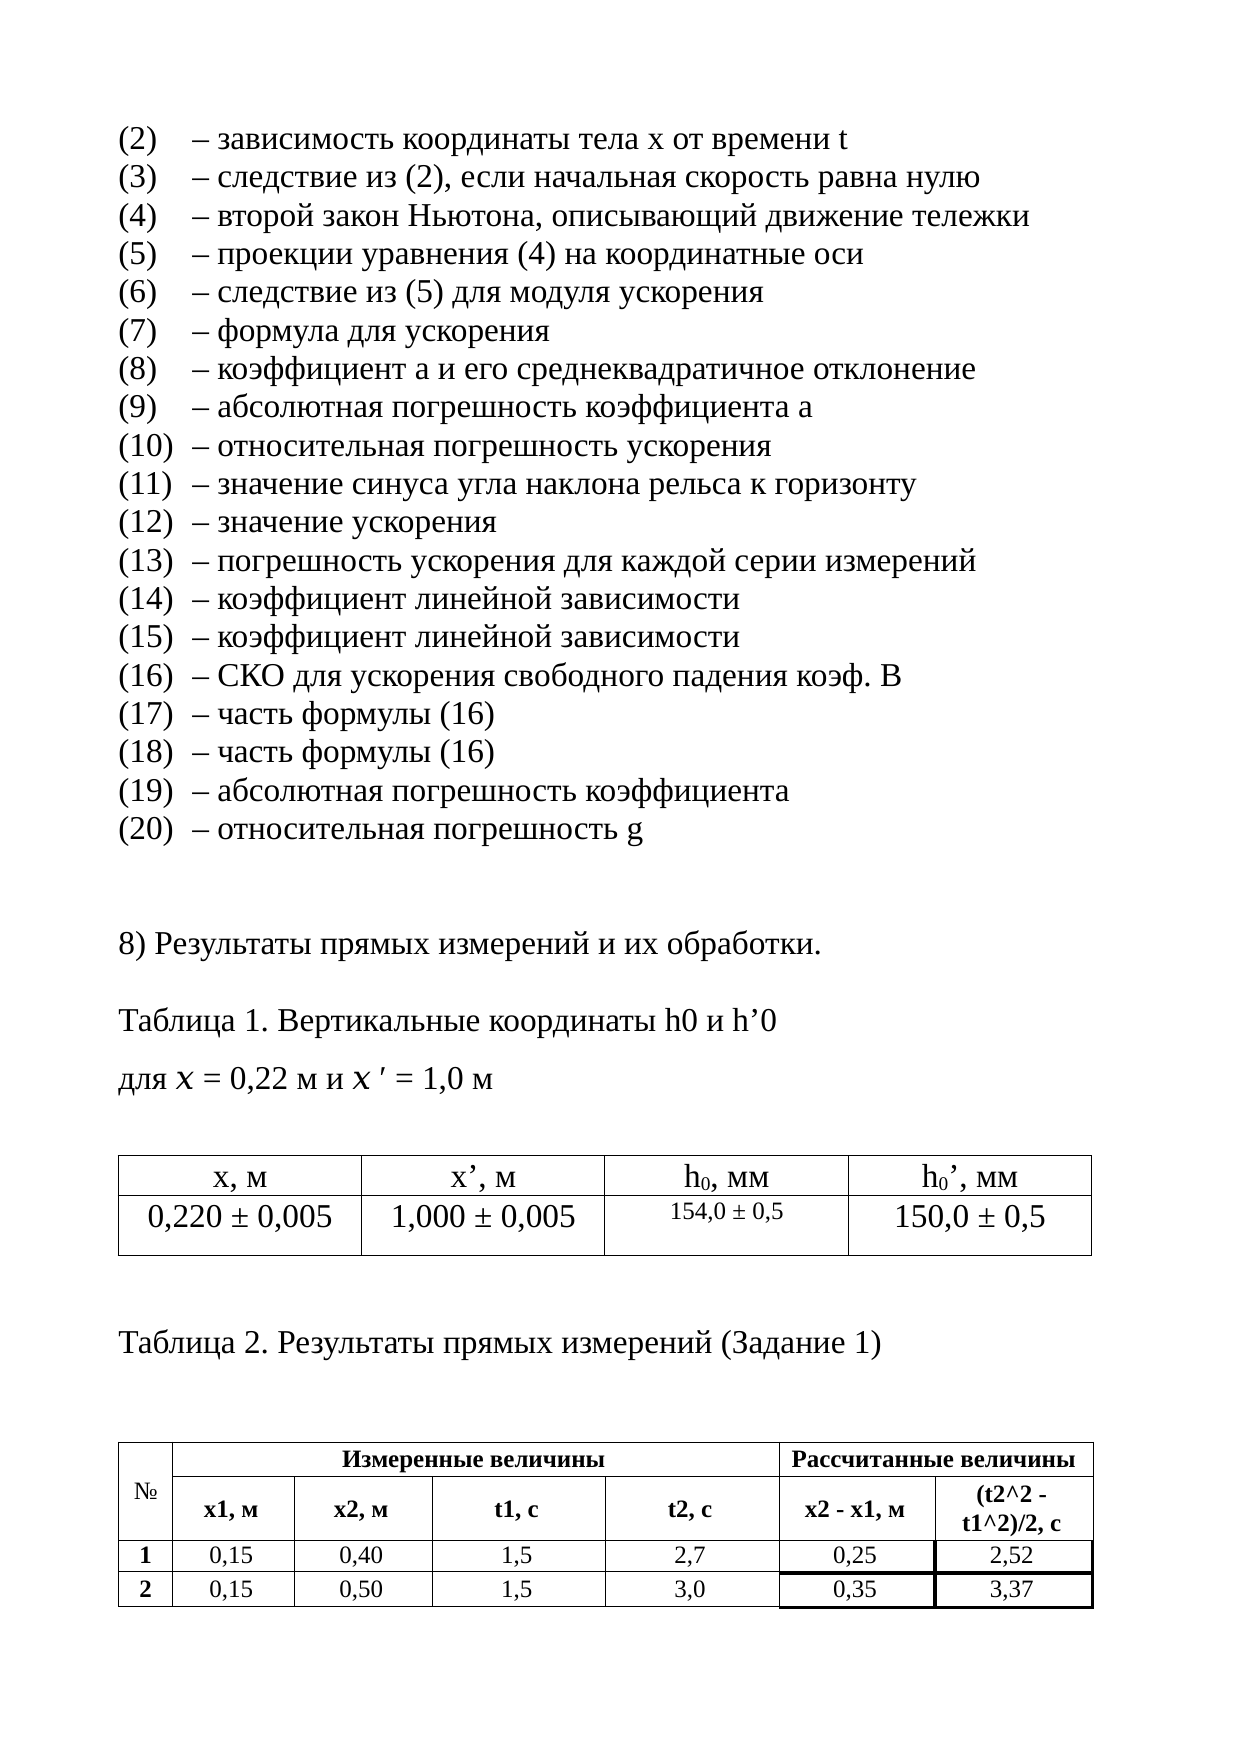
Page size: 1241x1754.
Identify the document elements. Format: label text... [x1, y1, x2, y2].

table_header x, м [119, 1156, 361, 1195]
text (13) – погрешность ускорения для каждой серии измерений [118, 540, 1122, 578]
table_cell 0,35 [780, 1575, 933, 1606]
text (4) – второй закон Ньютона, описывающий движение тележки [118, 195, 1122, 233]
table_cell 1 [119, 1541, 172, 1571]
table_cell 3,0 [606, 1572, 779, 1606]
table_cell 150,0 ± 0,5 [849, 1196, 1091, 1254]
table_cell 2,52 [937, 1541, 1091, 1571]
text (12) – значение ускорения [118, 501, 1122, 540]
table_cell 2 [119, 1572, 172, 1606]
table_cell x1, м [173, 1477, 294, 1540]
text (9) – абсолютная погрешность коэффициента а [118, 386, 1122, 425]
text (5) – проекции уравнения (4) на координатные оси [118, 233, 1122, 271]
text Таблица 2. Результаты прямых измерений (Задание 1) [118, 1323, 1122, 1361]
table_header h0, мм [605, 1156, 848, 1195]
table_header № [119, 1443, 172, 1540]
table_header h0’, мм [849, 1156, 1091, 1195]
table_cell x2, м [295, 1477, 432, 1540]
table_cell x2 - x1, м [780, 1477, 935, 1540]
text (19) – абсолютная погрешность коэффициента [118, 770, 1122, 808]
table_cell 0,15 [173, 1541, 294, 1571]
text (11) – значение синуса угла наклона рельса к горизонту [118, 463, 1122, 501]
text для 𝑥 = 0,22 м и 𝑥 ′ = 1,0 м [118, 1058, 1122, 1097]
text (7) – формула для ускорения [118, 310, 1122, 348]
table_cell 1,5 [433, 1572, 605, 1606]
table_cell 0,50 [295, 1572, 432, 1606]
table_cell 0,25 [780, 1541, 933, 1571]
table_header Рассчитанные величины [780, 1443, 1093, 1476]
text (20) – относительная погрешность g [118, 808, 1122, 846]
text (14) – коэффициент линейной зависимости [118, 578, 1122, 616]
table_cell 0,15 [173, 1572, 294, 1606]
table_cell 2,7 [606, 1541, 779, 1571]
text (15) – коэффициент линейной зависимости [118, 616, 1122, 655]
text (6) – следствие из (5) для модуля ускорения [118, 271, 1122, 310]
table_cell 0,220 ± 0,005 [119, 1196, 361, 1254]
text (2) – зависимость координаты тела х от времени t [118, 118, 1122, 156]
table_cell t1, с [433, 1477, 605, 1540]
text (10) – относительная погрешность ускорения [118, 425, 1122, 463]
text (3) – следствие из (2), если начальная скорость равна нулю [118, 156, 1122, 195]
table_header Измеренные величины [173, 1443, 779, 1476]
text (18) – часть формулы (16) [118, 731, 1122, 770]
table_cell t2, с [606, 1477, 779, 1540]
table_cell (t2^2 - t1^2)/2, c [936, 1477, 1093, 1540]
text (8) – коэффициент а и его среднеквадратичное отклонение [118, 348, 1122, 386]
table_cell 1,5 [433, 1541, 605, 1571]
table_cell 3,37 [937, 1575, 1091, 1606]
table_cell 154,0 ± 0,5 [605, 1196, 848, 1254]
table_header x’, м [362, 1156, 604, 1195]
text (17) – часть формулы (16) [118, 693, 1122, 731]
text 8) Результаты прямых измерений и их обработки. [118, 923, 1122, 961]
text (16) – СКО для ускорения свободного падения коэф. В [118, 655, 1122, 693]
table_cell 1,000 ± 0,005 [362, 1196, 604, 1254]
table_cell 0,40 [295, 1541, 432, 1571]
text Таблица 1. Вертикальные координаты h0 и h’0 [118, 1000, 1122, 1038]
